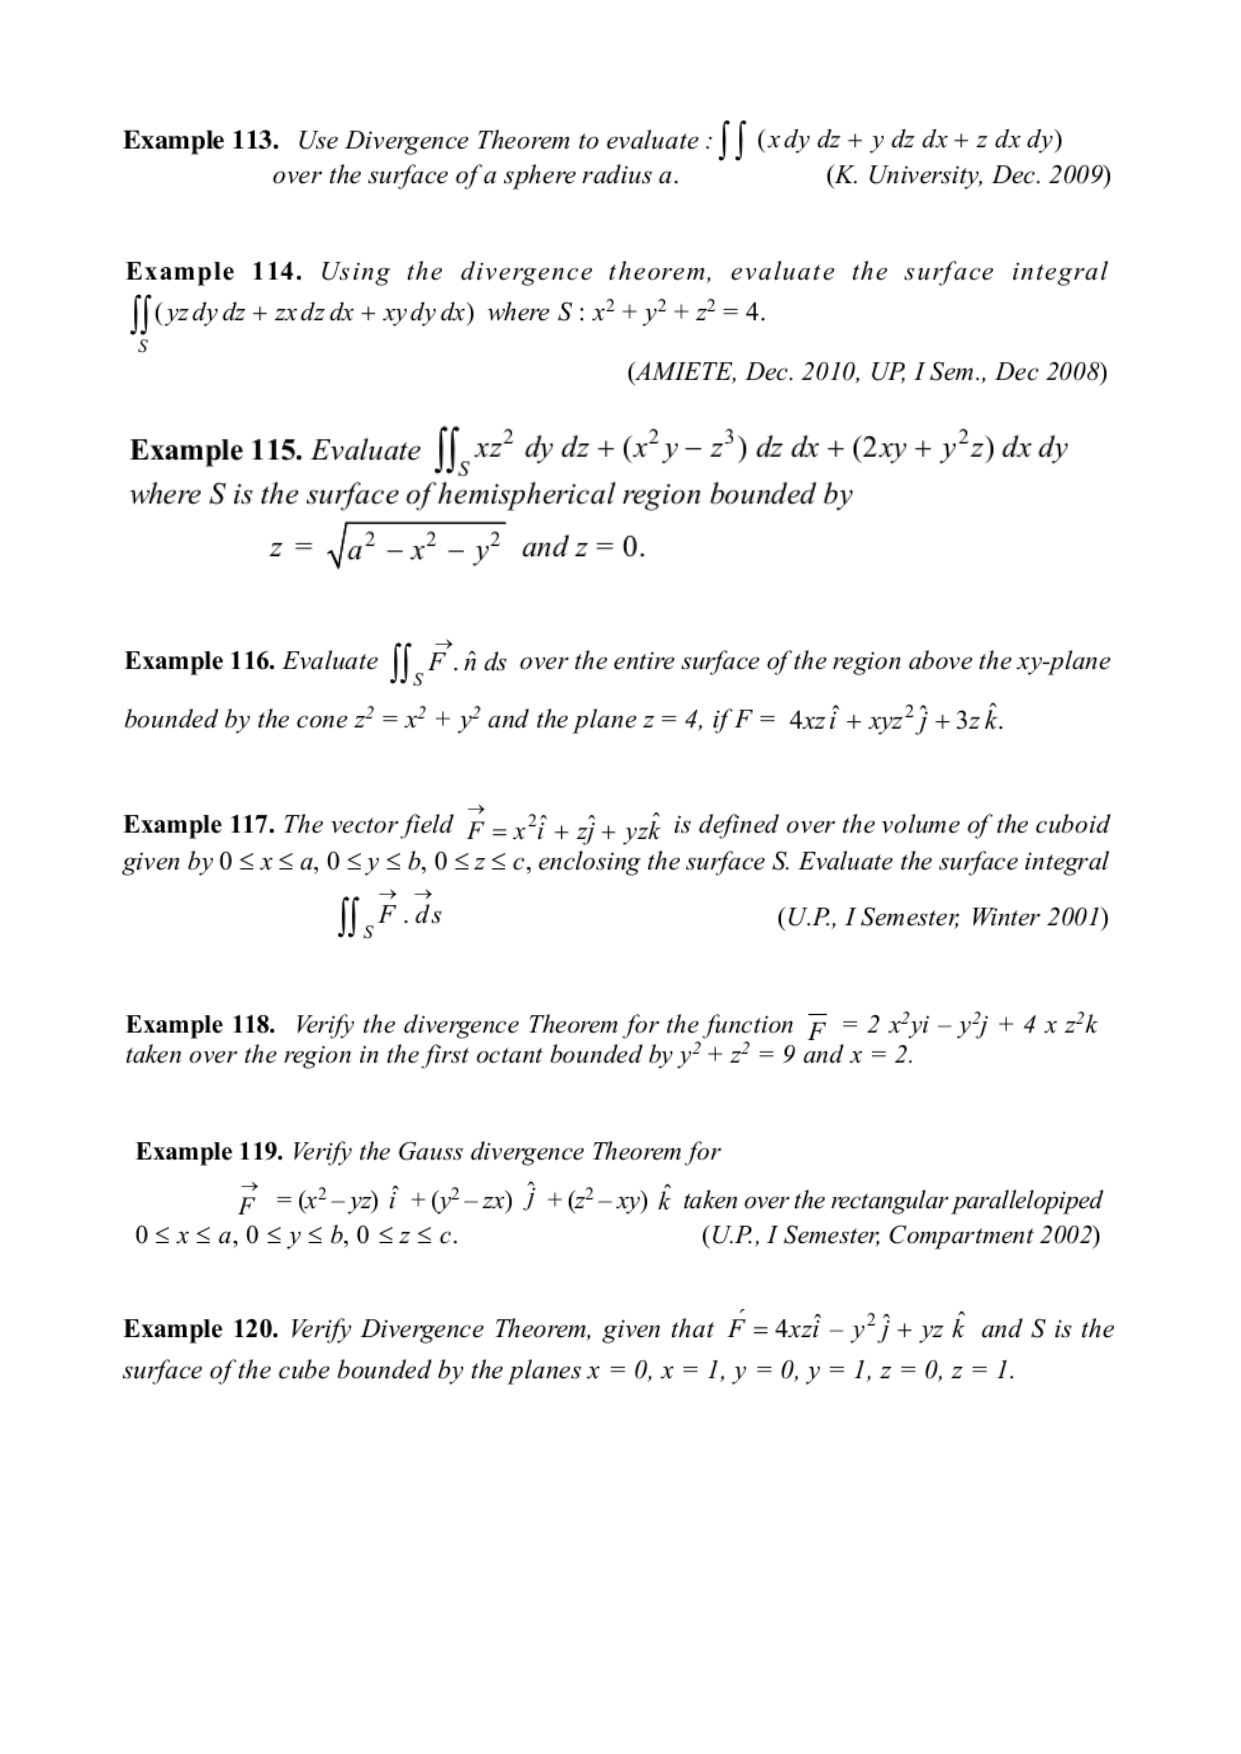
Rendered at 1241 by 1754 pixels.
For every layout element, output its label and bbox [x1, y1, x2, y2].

picture [118, 248, 1123, 389]
picture [118, 631, 1123, 739]
picture [118, 1309, 1123, 1399]
picture [118, 796, 1123, 942]
picture [118, 416, 1123, 574]
picture [118, 118, 1123, 191]
picture [118, 999, 1123, 1079]
picture [118, 1136, 1123, 1252]
